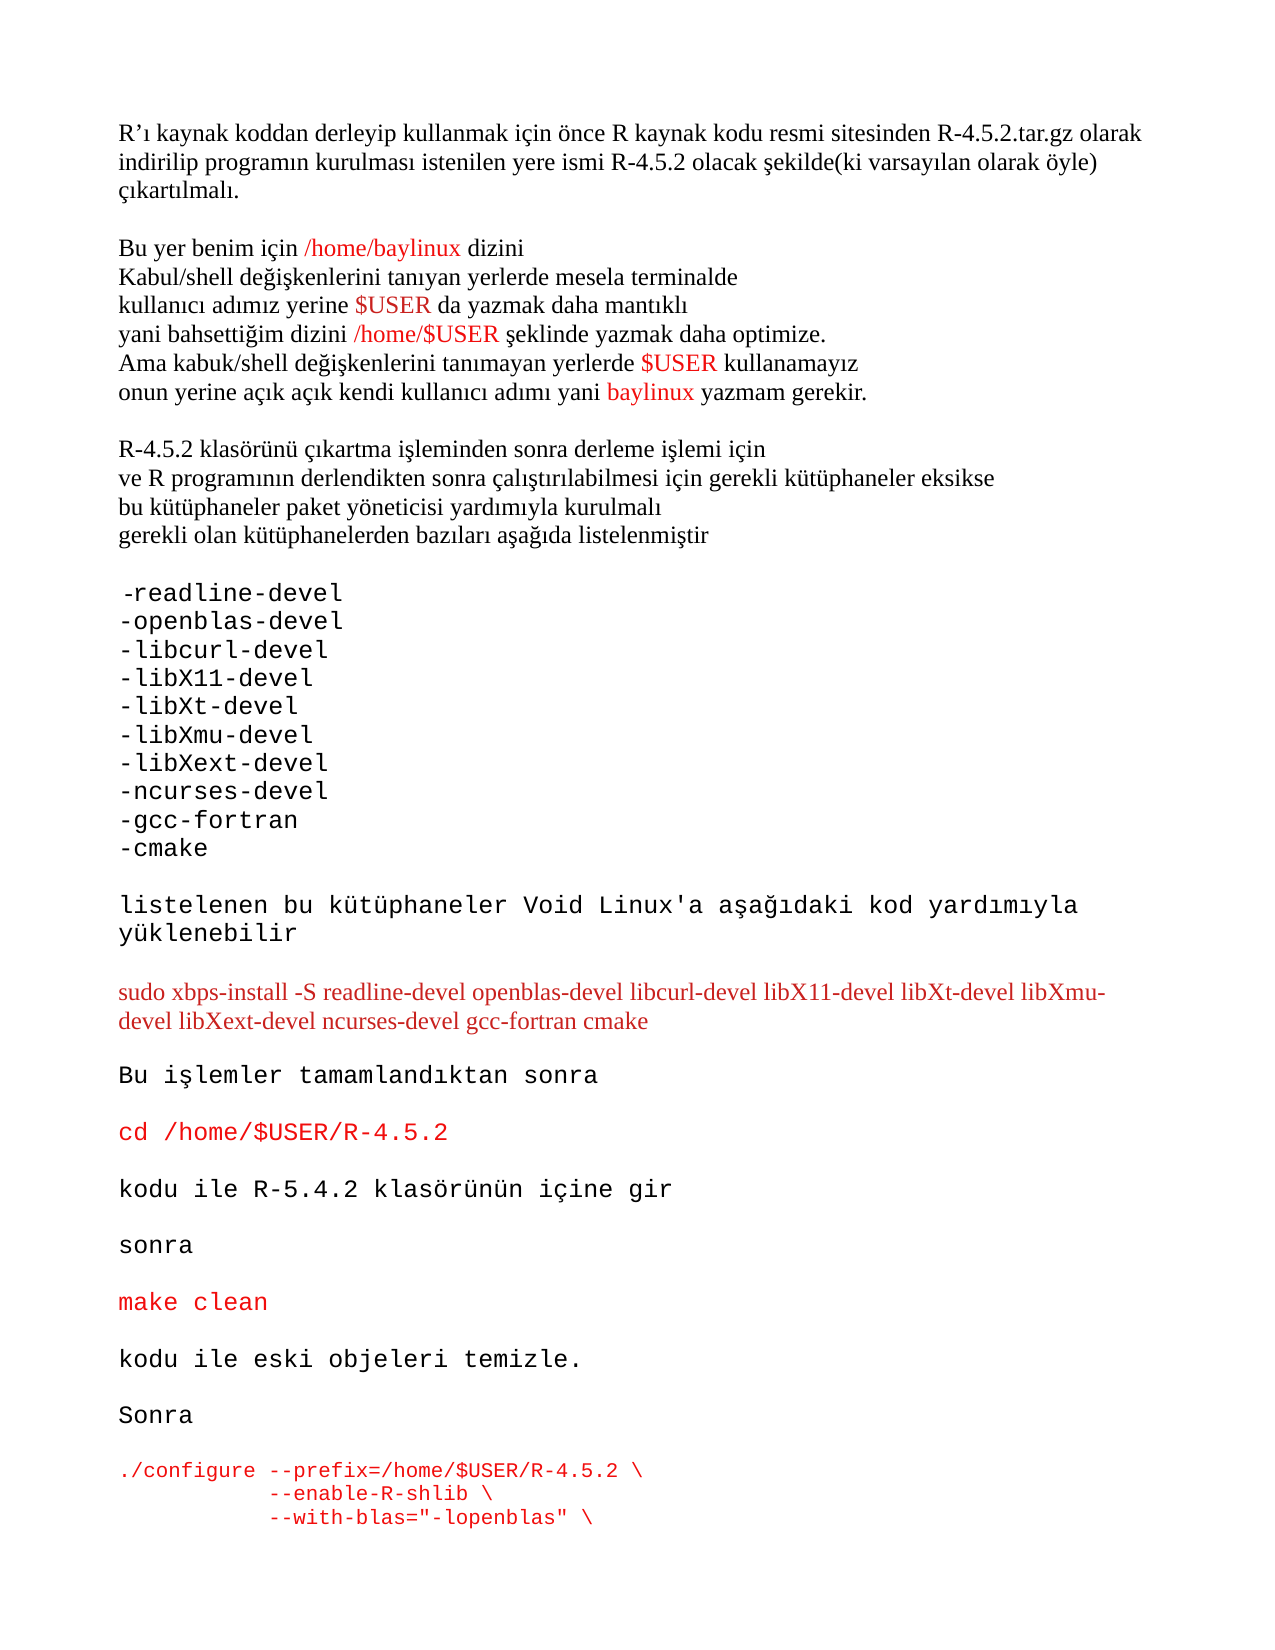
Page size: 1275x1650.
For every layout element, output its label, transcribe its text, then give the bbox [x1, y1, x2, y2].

text -gcc-fortran [118, 807, 1157, 836]
text -libcurl-devel [118, 637, 1157, 666]
text Sonra [118, 1403, 1157, 1431]
text R’ı kaynak koddan derleyip kullanmak için önce R kaynak kodu resmi sitesinden R-4.5.2.tar.gz olarak indirilip programın kurulması istenilen yere ismi R-4.5.2 olacak şekilde(ki varsayılan olarak öyle) çıkartılmalı. [118, 118, 1157, 204]
text ve R programının derlendikten sonra çalıştırılabilmesi için gerekli kütüphaneler eksikse [118, 463, 1157, 492]
text kullanıcı adımız yerine $USER da yazmak daha mantıklı [118, 291, 1157, 319]
text Bu yer benim için /home/baylinux dizini [118, 233, 1157, 262]
text -openblas-devel [118, 609, 1157, 637]
text Ama kabuk/shell değişkenlerini tanımayan yerlerde $USER kullanamayız [118, 348, 1157, 377]
text kodu ile R-5.4.2 klasörünün içine gir [118, 1176, 1157, 1205]
text -libXt-devel [118, 694, 1157, 722]
text kodu ile eski objeleri temizle. [118, 1346, 1157, 1375]
text cd /home/$USER/R-4.5.2 [118, 1120, 1157, 1148]
text Bu işlemler tamamlandıktan sonra [118, 1063, 1157, 1091]
text Kabul/shell değişkenlerini tanıyan yerlerde mesela terminalde [118, 262, 1157, 291]
text --enable-R-shlib \ [118, 1483, 1157, 1507]
text sudo xbps-install -S readline-devel openblas-devel libcurl-devel libX11-devel libXt-devel libXmu-devel libXext-devel ncurses-devel gcc-fortran cmake [118, 977, 1157, 1035]
text make clean [118, 1290, 1157, 1318]
text -ncurses-devel [118, 779, 1157, 807]
text -libXext-devel [118, 751, 1157, 779]
text listelenen bu kütüphaneler Void Linux'a aşağıdaki kod yardımıyla yüklenebilir [118, 892, 1157, 949]
text -cmake [118, 836, 1157, 864]
text bu kütüphaneler paket yöneticisi yardımıyla kurulmalı [118, 492, 1157, 521]
text onun yerine açık açık kendi kullanıcı adımı yani baylinux yazmam gerekir. [118, 377, 1157, 406]
text R-4.5.2 klasörünü çıkartma işleminden sonra derleme işlemi için [118, 434, 1157, 463]
text sonra [118, 1233, 1157, 1261]
text --with-blas="-lopenblas" \ [118, 1507, 1157, 1531]
text ./configure --prefix=/home/$USER/R-4.5.2 \ [118, 1460, 1157, 1483]
text -readline-devel [118, 578, 1157, 609]
text gerekli olan kütüphanelerden bazıları aşağıda listelenmiştir [118, 521, 1157, 549]
text -libXmu-devel [118, 722, 1157, 751]
text yani bahsettiğim dizini /home/$USER şeklinde yazmak daha optimize. [118, 319, 1157, 348]
text -libX11-devel [118, 666, 1157, 694]
